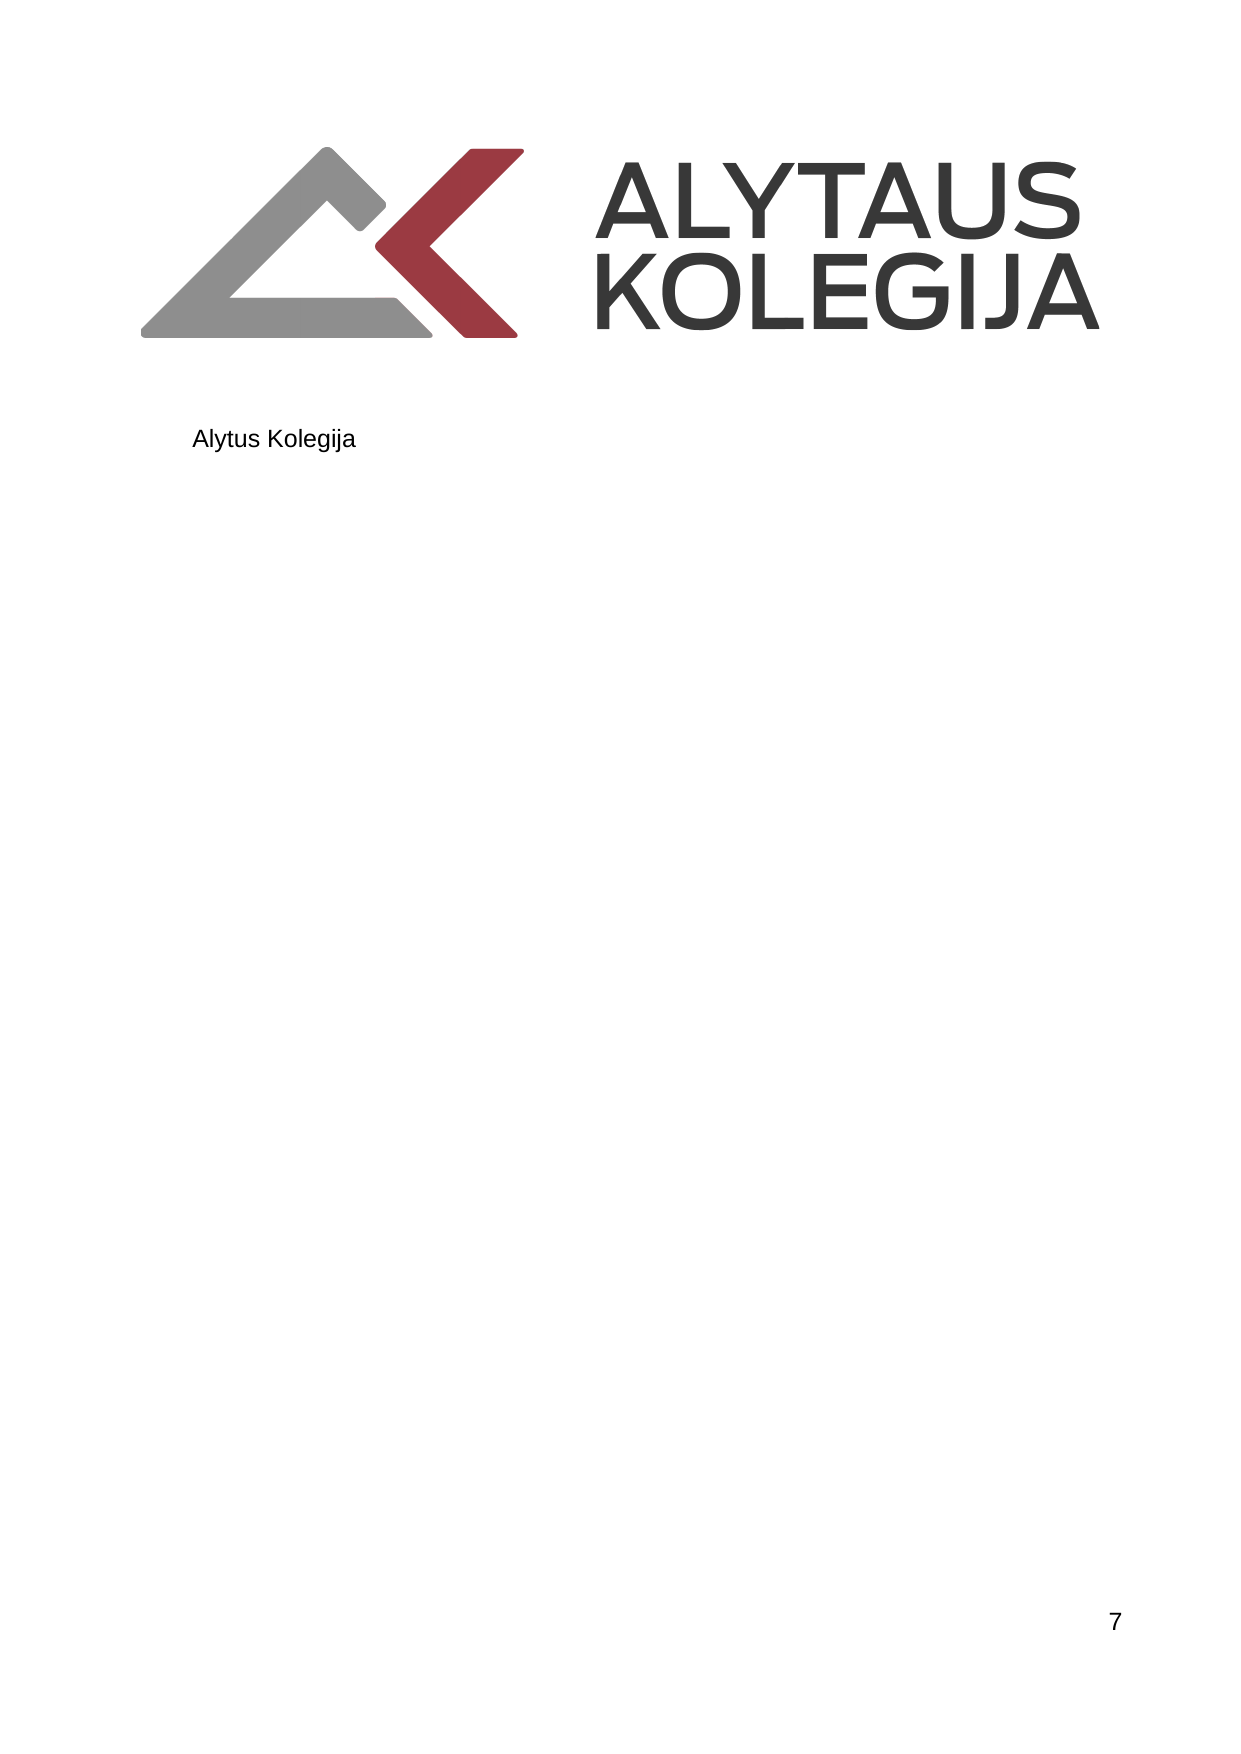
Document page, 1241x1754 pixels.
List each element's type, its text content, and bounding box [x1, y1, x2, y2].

picture [141, 147, 1100, 338]
text Alytus Kolegija [118, 424, 1122, 453]
